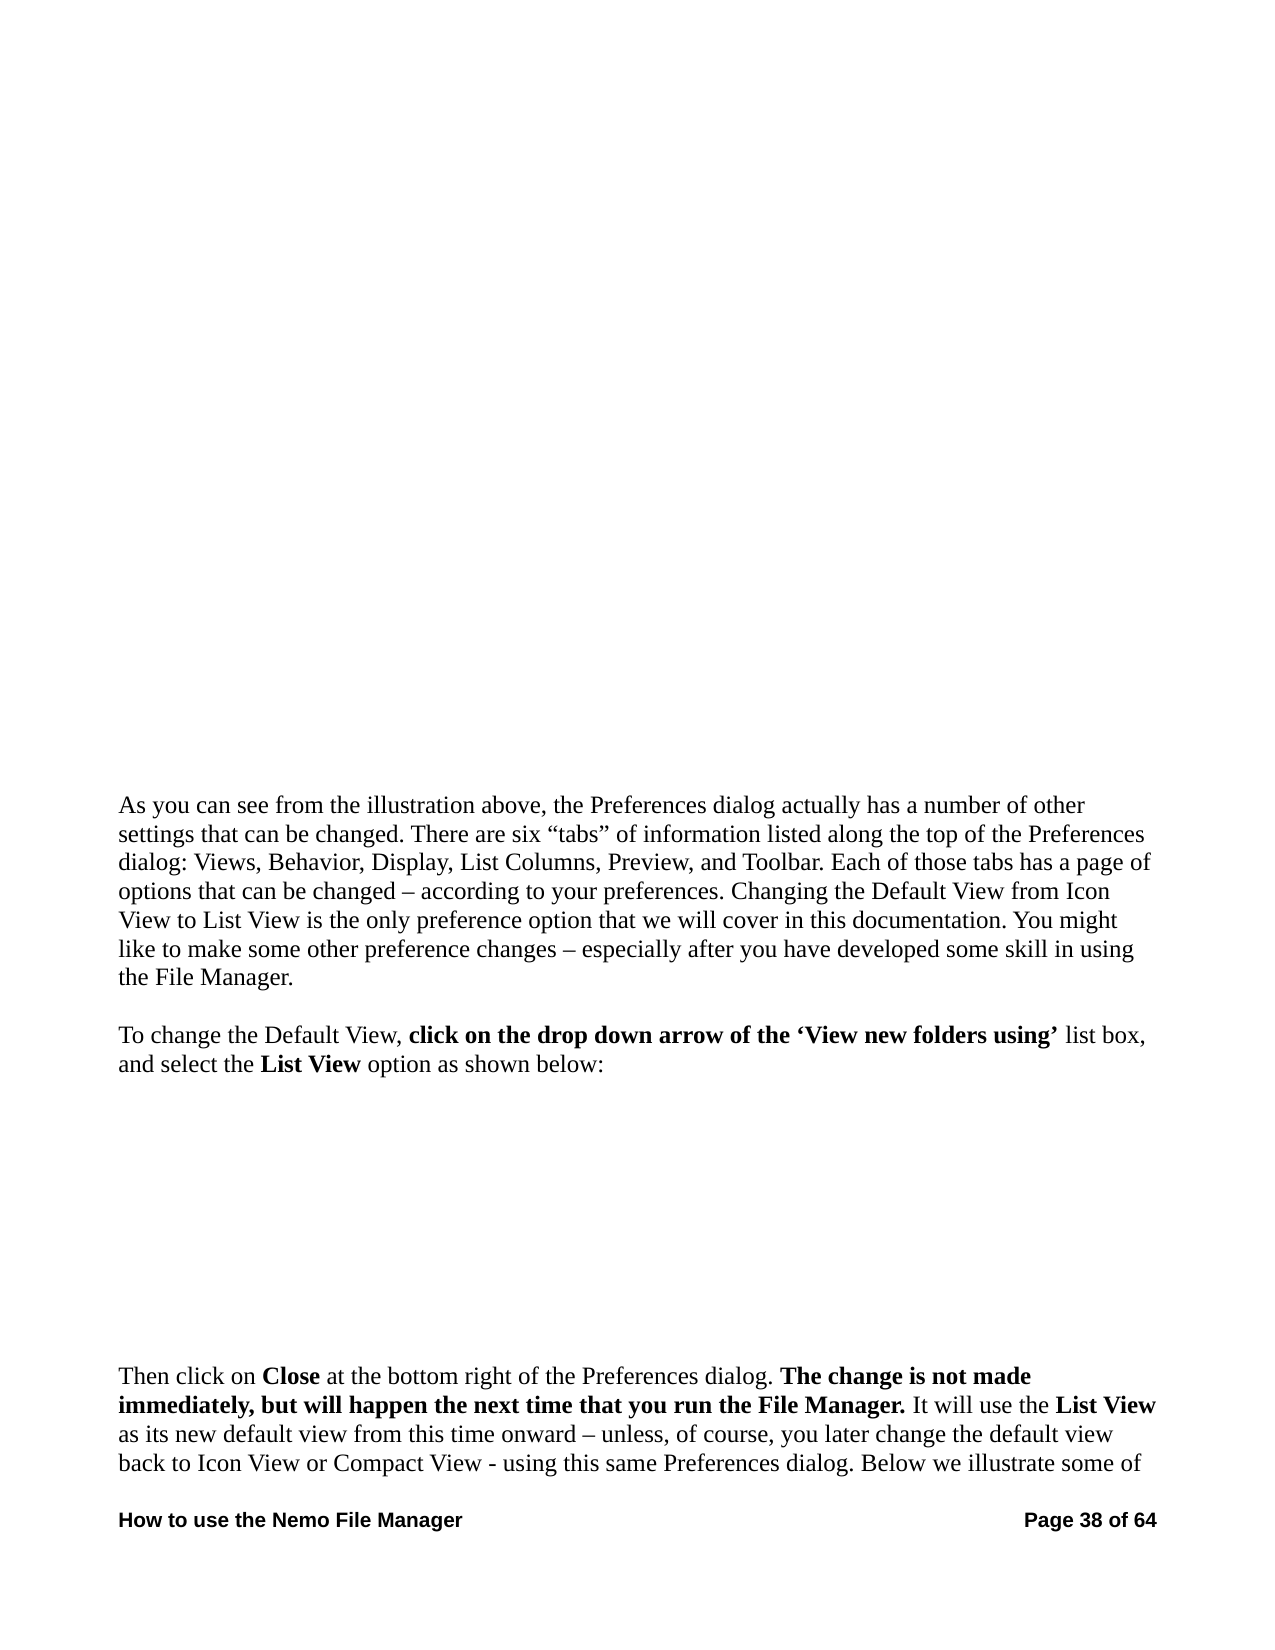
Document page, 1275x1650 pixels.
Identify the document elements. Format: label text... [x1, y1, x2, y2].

text Then click on Close at the bottom right of the Preferences dialog. The change is not made immediately, but will happen the next time that you run the File Manager. It will use the List View as its new default view from this time onward – unless, of course, you later change the default view back to Icon View or Compact View - using this same Preferences dialog. Below we illustrate some of [118, 1361, 1157, 1476]
text To change the Default View, click on the drop down arrow of the ‘View new folders using’ list box, and select the List View option as shown below: [118, 1020, 1157, 1077]
text As you can see from the illustration above, the Preferences dialog actually has a number of other settings that can be changed. There are six “tabs” of information listed along the top of the Preferences dialog: Views, Behavior, Display, List Columns, Preview, and Toolbar. Each of those tabs has a page of options that can be changed – according to your preferences. Changing the Default View from Icon View to List View is the only preference option that we will cover in this documentation. You might like to make some other preference changes – especially after you have developed some skill in using the File Manager. [118, 790, 1157, 991]
